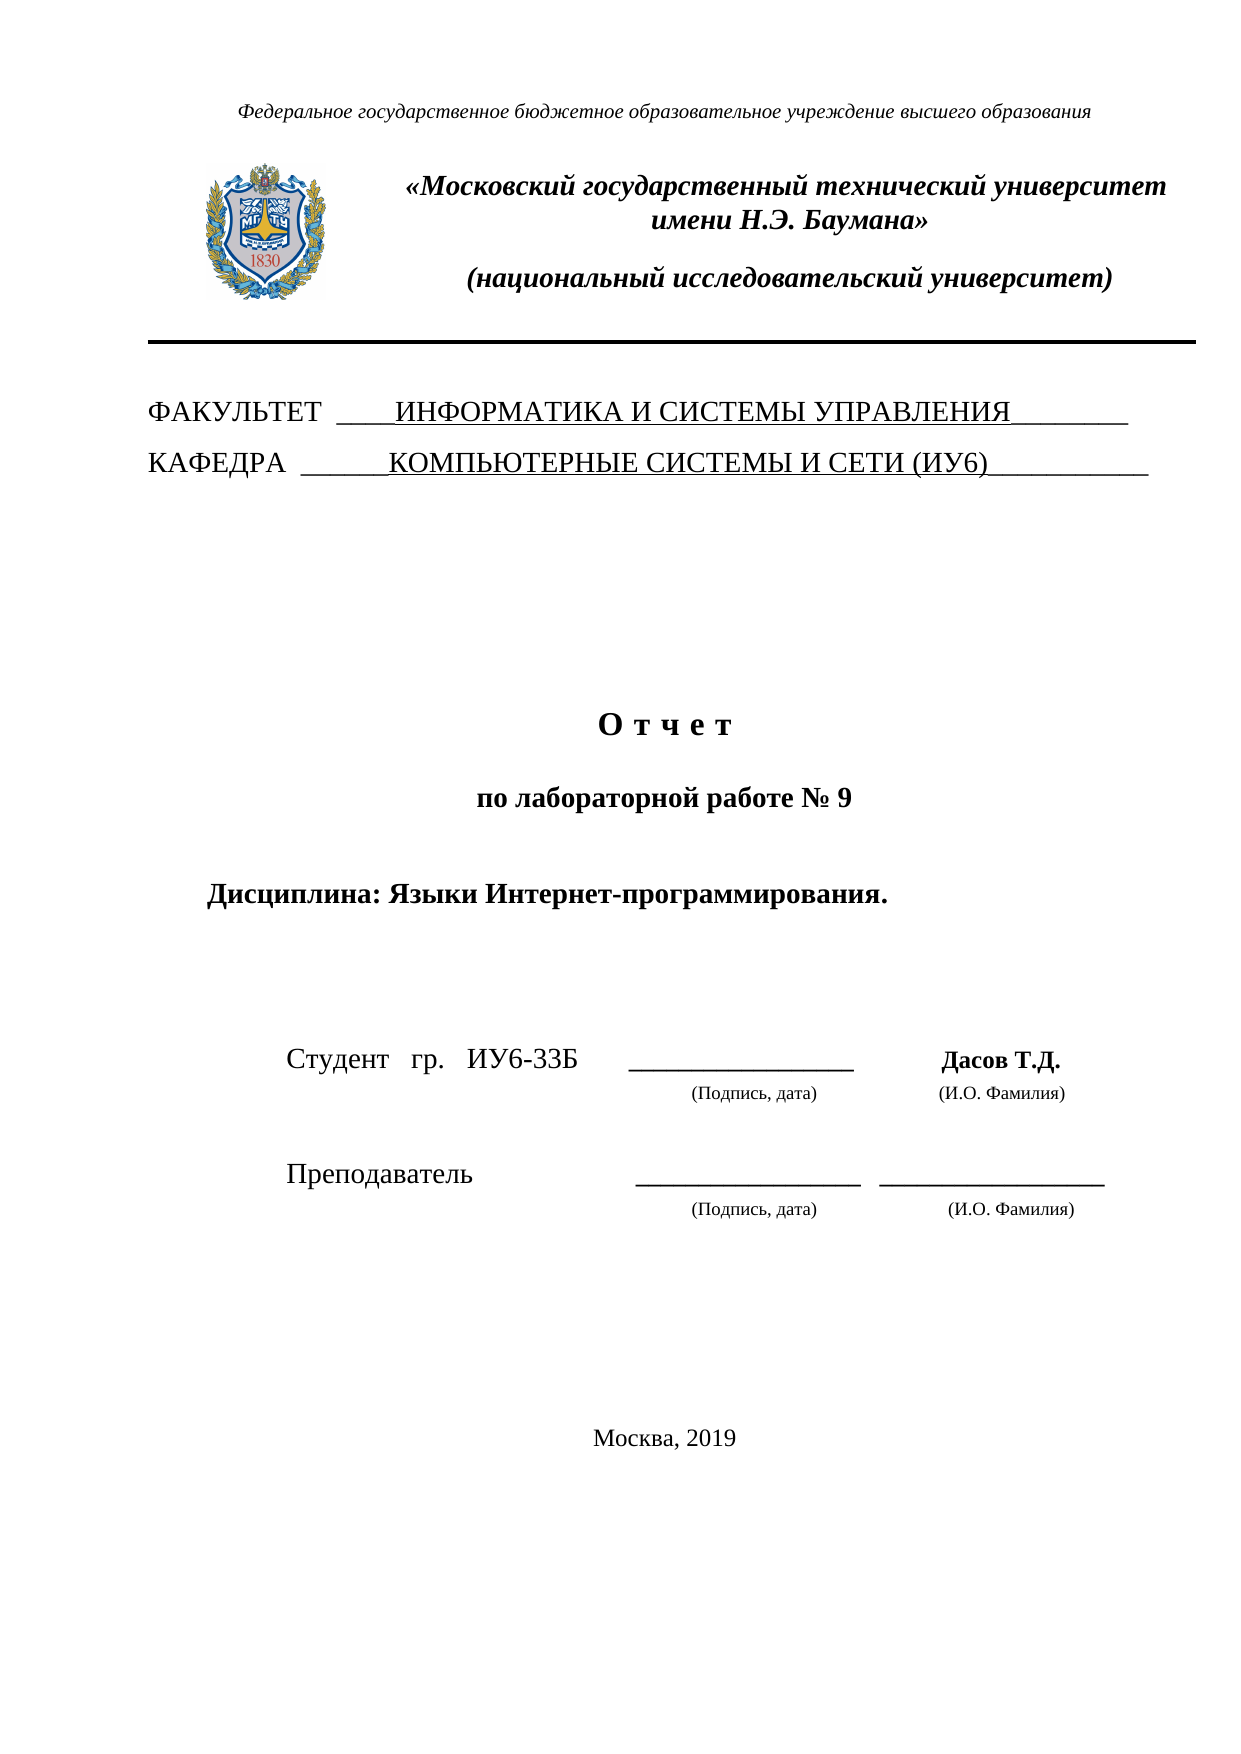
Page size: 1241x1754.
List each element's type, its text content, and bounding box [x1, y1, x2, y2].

table_header [148, 123, 384, 339]
text Дисциплина: Языки Интернет-программирования. [207, 876, 1181, 910]
text (Подпись, дата) (И.О. Фамилия) [148, 1075, 1181, 1106]
text Федеральное государственное бюджетное образовательное учреждение высшего образования [148, 99, 1181, 123]
text по лабораторной работе № 9 [148, 780, 1181, 814]
text Студент гр. ИУ6-33Б __________________ Дасов Т.Д. [148, 1043, 1181, 1075]
text Отчет [148, 704, 1181, 743]
text КАФЕДРА ______Компьютерные Системы и сети (ИУ6)___________ [148, 445, 1181, 478]
text ФАКУЛЬТЕТ ____ИНФОРМАТИКА И СИСТЕМЫ УПРАВЛЕНИЯ________ [148, 394, 1181, 428]
table_header «Московский государственный технический университет имени Н.Э. Баумана» (национальный исследовательский университет) [384, 123, 1196, 339]
text Преподаватель __________________ __________________ [148, 1159, 1181, 1190]
picture [206, 163, 326, 300]
text (Подпись, дата) (И.О. Фамилия) [148, 1190, 1181, 1221]
text Москва, 2019 [148, 1423, 1181, 1451]
